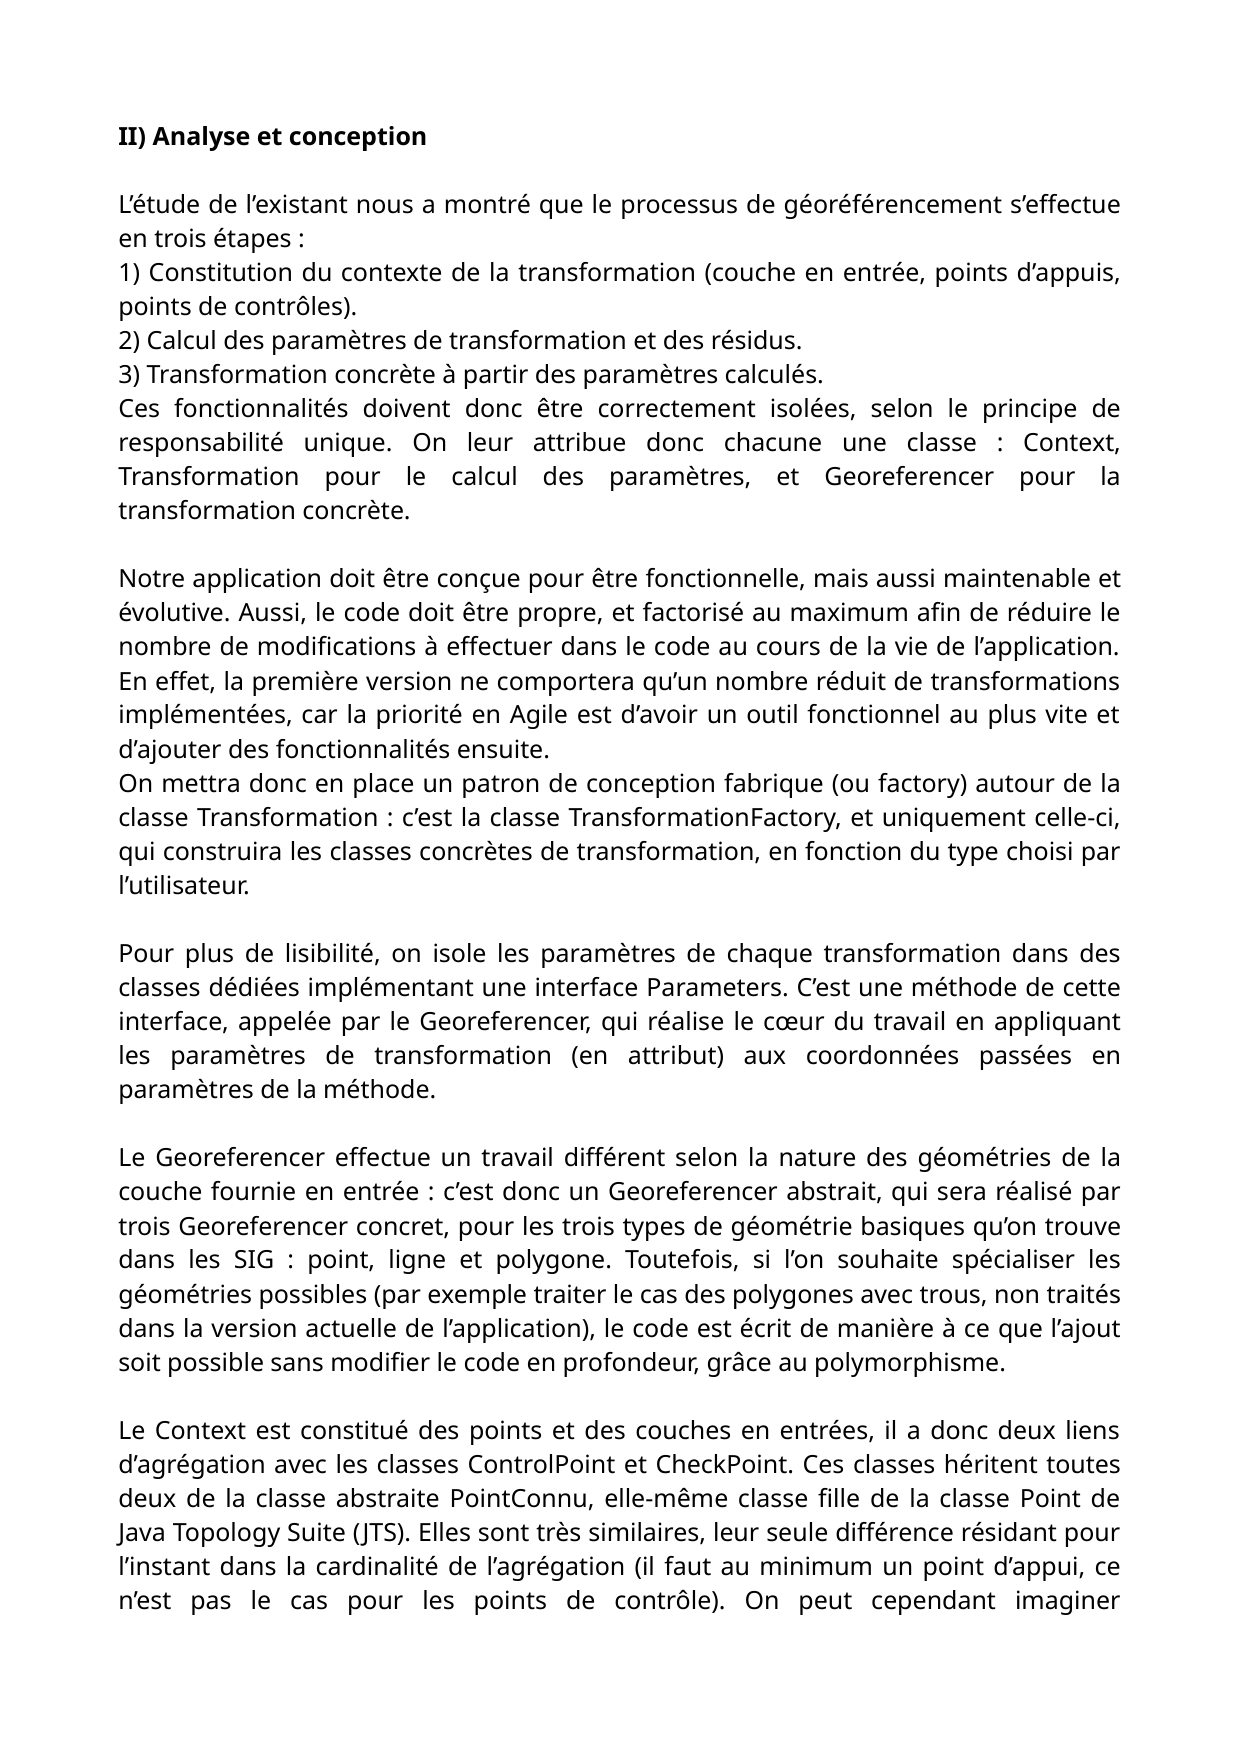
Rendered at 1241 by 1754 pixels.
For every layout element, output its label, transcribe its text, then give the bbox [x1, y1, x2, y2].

text 3) Transformation concrète à partir des paramètres calculés. [118, 357, 1122, 391]
text Le Georeferencer effectue un travail différent selon la nature des géométries de la couche fournie en entrée : c’est donc un Georeferencer abstrait, qui sera réalisé par trois Georeferencer concret, pour les trois types de géométrie basiques qu’on trouve dans les SIG : point, ligne et polygone. Toutefois, si l’on souhaite spécialiser les géométries possibles (par exemple traiter le cas des polygones avec trous, non traités dans la version actuelle de l’application), le code est écrit de manière à ce que l’ajout soit possible sans modifier le code en profondeur, grâce au polymorphisme. [118, 1140, 1122, 1378]
text L’étude de l’existant nous a montré que le processus de géoréférencement s’effectue en trois étapes : [118, 186, 1122, 254]
text 1) Constitution du contexte de la transformation (couche en entrée, points d’appuis, points de contrôles). [118, 254, 1122, 322]
text Pour plus de lisibilité, on isole les paramètres de chaque transformation dans des classes dédiées implémentant une interface Parameters. C’est une méthode de cette interface, appelée par le Georeferencer, qui réalise le cœur du travail en appliquant les paramètres de transformation (en attribut) aux coordonnées passées en paramètres de la méthode. [118, 936, 1122, 1106]
text Notre application doit être conçue pour être fonctionnelle, mais aussi maintenable et évolutive. Aussi, le code doit être propre, et factorisé au maximum afin de réduire le nombre de modifications à effectuer dans le code au cours de la vie de l’application. En effet, la première version ne comportera qu’un nombre réduit de transformations implémentées, car la priorité en Agile est d’avoir un outil fonctionnel au plus vite et d’ajouter des fonctionnalités ensuite. [118, 561, 1122, 765]
text Ces fonctionnalités doivent donc être correctement isolées, selon le principe de responsabilité unique. On leur attribue donc chacune une classe : Context, Transformation pour le calcul des paramètres, et Georeferencer pour la transformation concrète. [118, 391, 1122, 527]
text Le Context est constitué des points et des couches en entrées, il a donc deux liens d’agrégation avec les classes ControlPoint et CheckPoint. Ces classes héritent toutes deux de la classe abstraite PointConnu, elle-même classe fille de la classe Point de Java Topology Suite (JTS). Elles sont très similaires, leur seule différence résidant pour l’instant dans la cardinalité de l’agrégation (il faut au minimum un point d’appui, ce n’est pas le cas pour les points de contrôle). On peut cependant imaginer [118, 1412, 1122, 1617]
text 2) Calcul des paramètres de transformation et des résidus. [118, 322, 1122, 357]
text II) Analyse et conception [118, 118, 1122, 152]
text On mettra donc en place un patron de conception fabrique (ou factory) autour de la classe Transformation : c’est la classe TransformationFactory, et uniquement celle-ci, qui construira les classes concrètes de transformation, en fonction du type choisi par l’utilisateur. [118, 765, 1122, 902]
